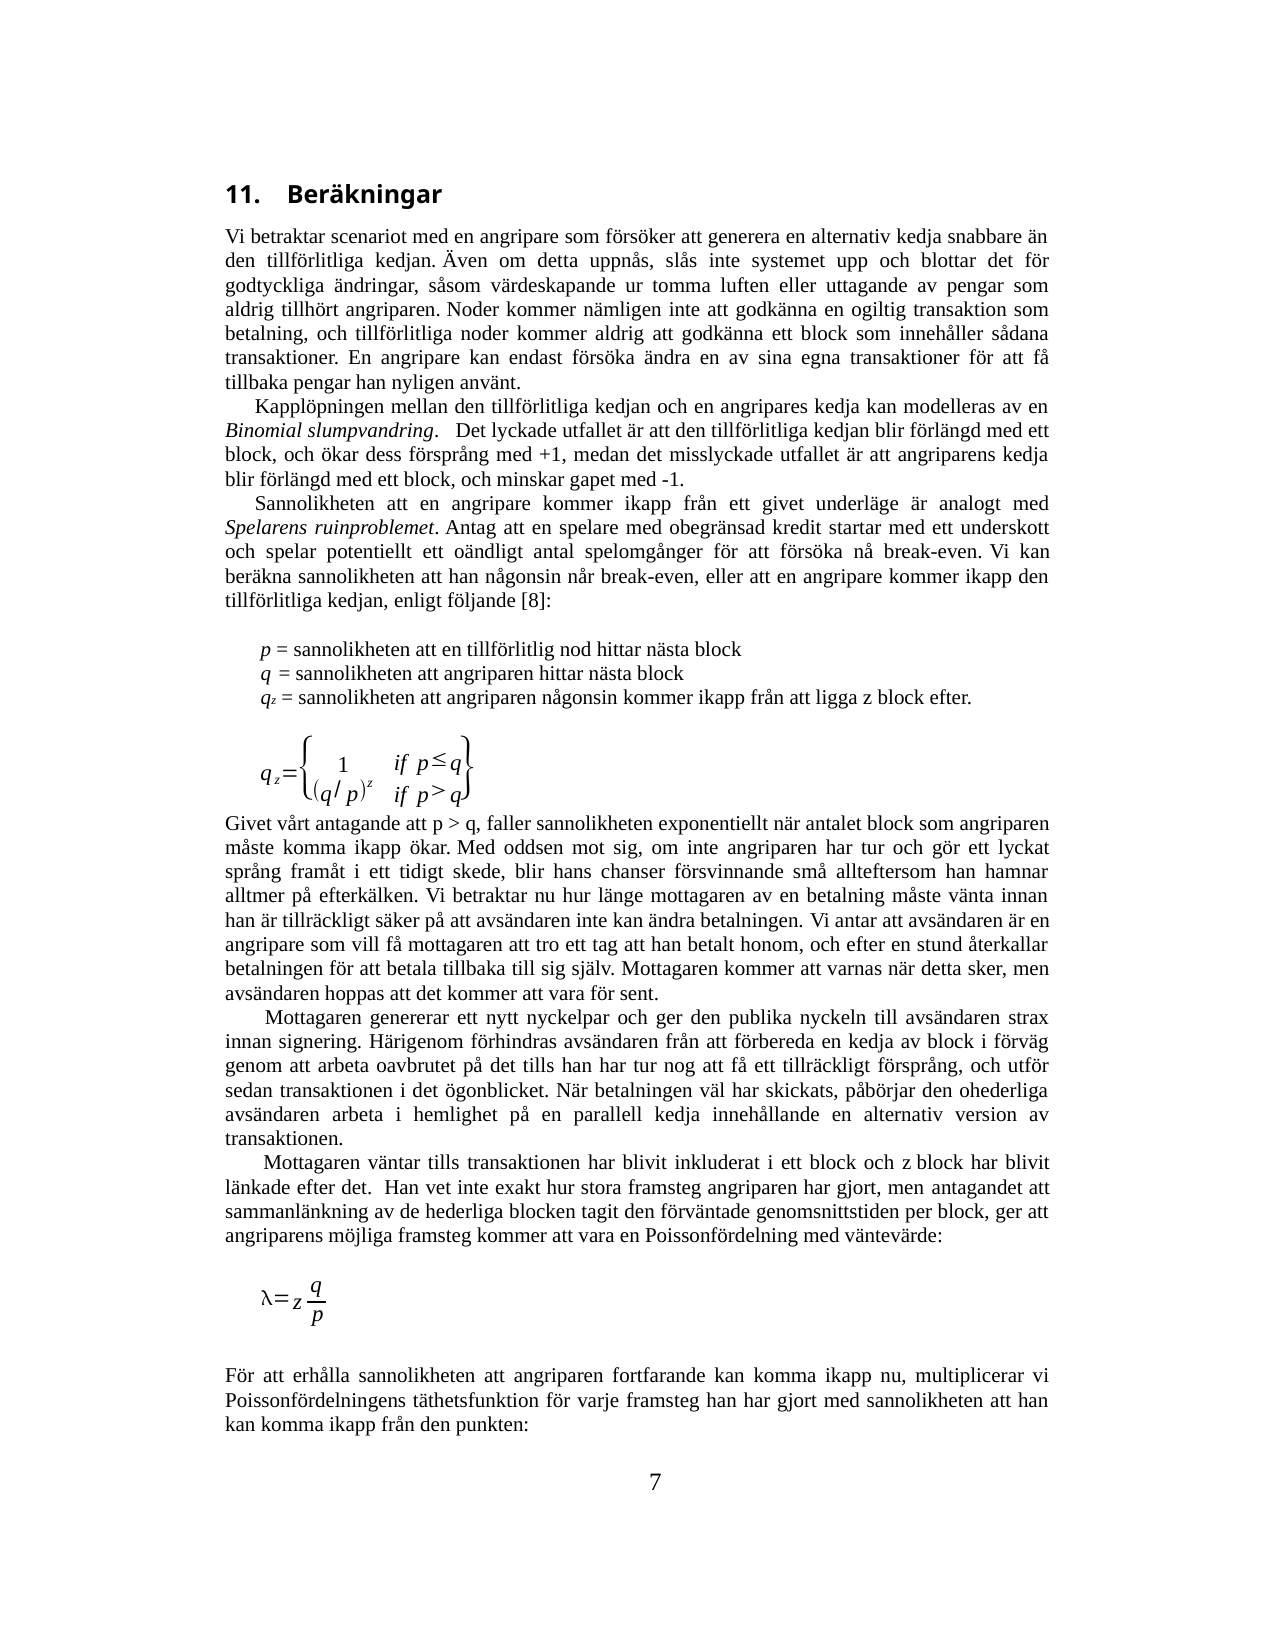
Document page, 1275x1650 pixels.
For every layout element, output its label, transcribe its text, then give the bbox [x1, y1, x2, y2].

subtitle 11. Beräkningar [225, 177, 1050, 211]
text Givet vårt antagande att p > q, faller sannolikheten exponentiellt när antalet block som angriparen måste komma ikapp ökar. Med oddsen mot sig, om inte angriparen har tur och gör ett lyckat språng framåt i ett tidigt skede, blir hans chanser försvinnande små allteftersom han hamnar alltmer på efterkälken. Vi betraktar nu hur länge mottagaren av en betalning måste vänta innan han är tillräckligt säker på att avsändaren inte kan ändra betalningen. Vi antar att avsändaren är en angripare som vill få mottagaren att tro ett tag att han betalt honom, och efter en stund återkallar betalningen för att betala tillbaka till sig själv. Mottagaren kommer att varnas när detta sker, men avsändaren hoppas att det kommer att vara för sent. [225, 810, 1050, 1004]
text qz = sannolikheten att angriparen någonsin kommer ikapp från att ligga z block efter. [260, 685, 1050, 709]
text För att erhålla sannolikheten att angriparen fortfarande kan komma ikapp nu, multiplicerar vi Poissonfördelningens täthetsfunktion för varje framsteg han har gjort med sannolikheten att han kan komma ikapp från den punkten: [225, 1363, 1050, 1436]
text q = sannolikheten att angriparen hittar nästa block [260, 661, 1050, 685]
text Kapplöpningen mellan den tillförlitliga kedjan och en angripares kedja kan modelleras av en Binomial slumpvandring. Det lyckade utfallet är att den tillförlitliga kedjan blir förlängd med ett block, och ökar dess försprång med +1, medan det misslyckade utfallet är att angriparens kedja blir förlängd med ett block, och minskar gapet med -1. [225, 394, 1050, 491]
text Mottagaren genererar ett nytt nyckelpar och ger den publika nyckeln till avsändaren strax innan signering. Härigenom förhindras avsändaren från att förbereda en kedja av block i förväg genom att arbeta oavbrutet på det tills han har tur nog att få ett tillräckligt försprång, och utför sedan transaktionen i det ögonblicket. När betalningen väl har skickats, påbörjar den ohederliga avsändaren arbeta i hemlighet på en parallell kedja innehållande en alternativ version av transaktionen. [225, 1004, 1050, 1150]
text p = sannolikheten att en tillförlitlig nod hittar nästa block [260, 636, 1050, 661]
text Mottagaren väntar tills transaktionen har blivit inkluderat i ett block och z block har blivit länkade efter det. Han vet inte exakt hur stora framsteg angriparen har gjort, men antagandet att sammanlänkning av de hederliga blocken tagit den förväntade genomsnittstiden per block, ger att angriparens möjliga framsteg kommer att vara en Poissonfördelning med väntevärde: [225, 1150, 1050, 1247]
text Sannolikheten att en angripare kommer ikapp från ett givet underläge är analogt med Spelarens ruinproblemet. Antag att en spelare med obegränsad kredit startar med ett underskott och spelar potentiellt ett oändligt antal spelomgånger för att försöka nå break-even. Vi kan beräkna sannolikheten att han någonsin når break-even, eller att en angripare kommer ikapp den tillförlitliga kedjan, enligt följande [8]: [225, 491, 1050, 612]
text Vi betraktar scenariot med en angripare som försöker att generera en alternativ kedja snabbare än den tillförlitliga kedjan. Även om detta uppnås, slås inte systemet upp och blottar det för godtyckliga ändringar, såsom värdeskapande ur tomma luften eller uttagande av pengar som aldrig tillhört angriparen. Noder kommer nämligen inte att godkänna en ogiltig transaktion som betalning, och tillförlitliga noder kommer aldrig att godkänna ett block som innehåller sådana transaktioner. En angripare kan endast försöka ändra en av sina egna transaktioner för att få tillbaka pengar han nyligen använt. [225, 224, 1050, 394]
